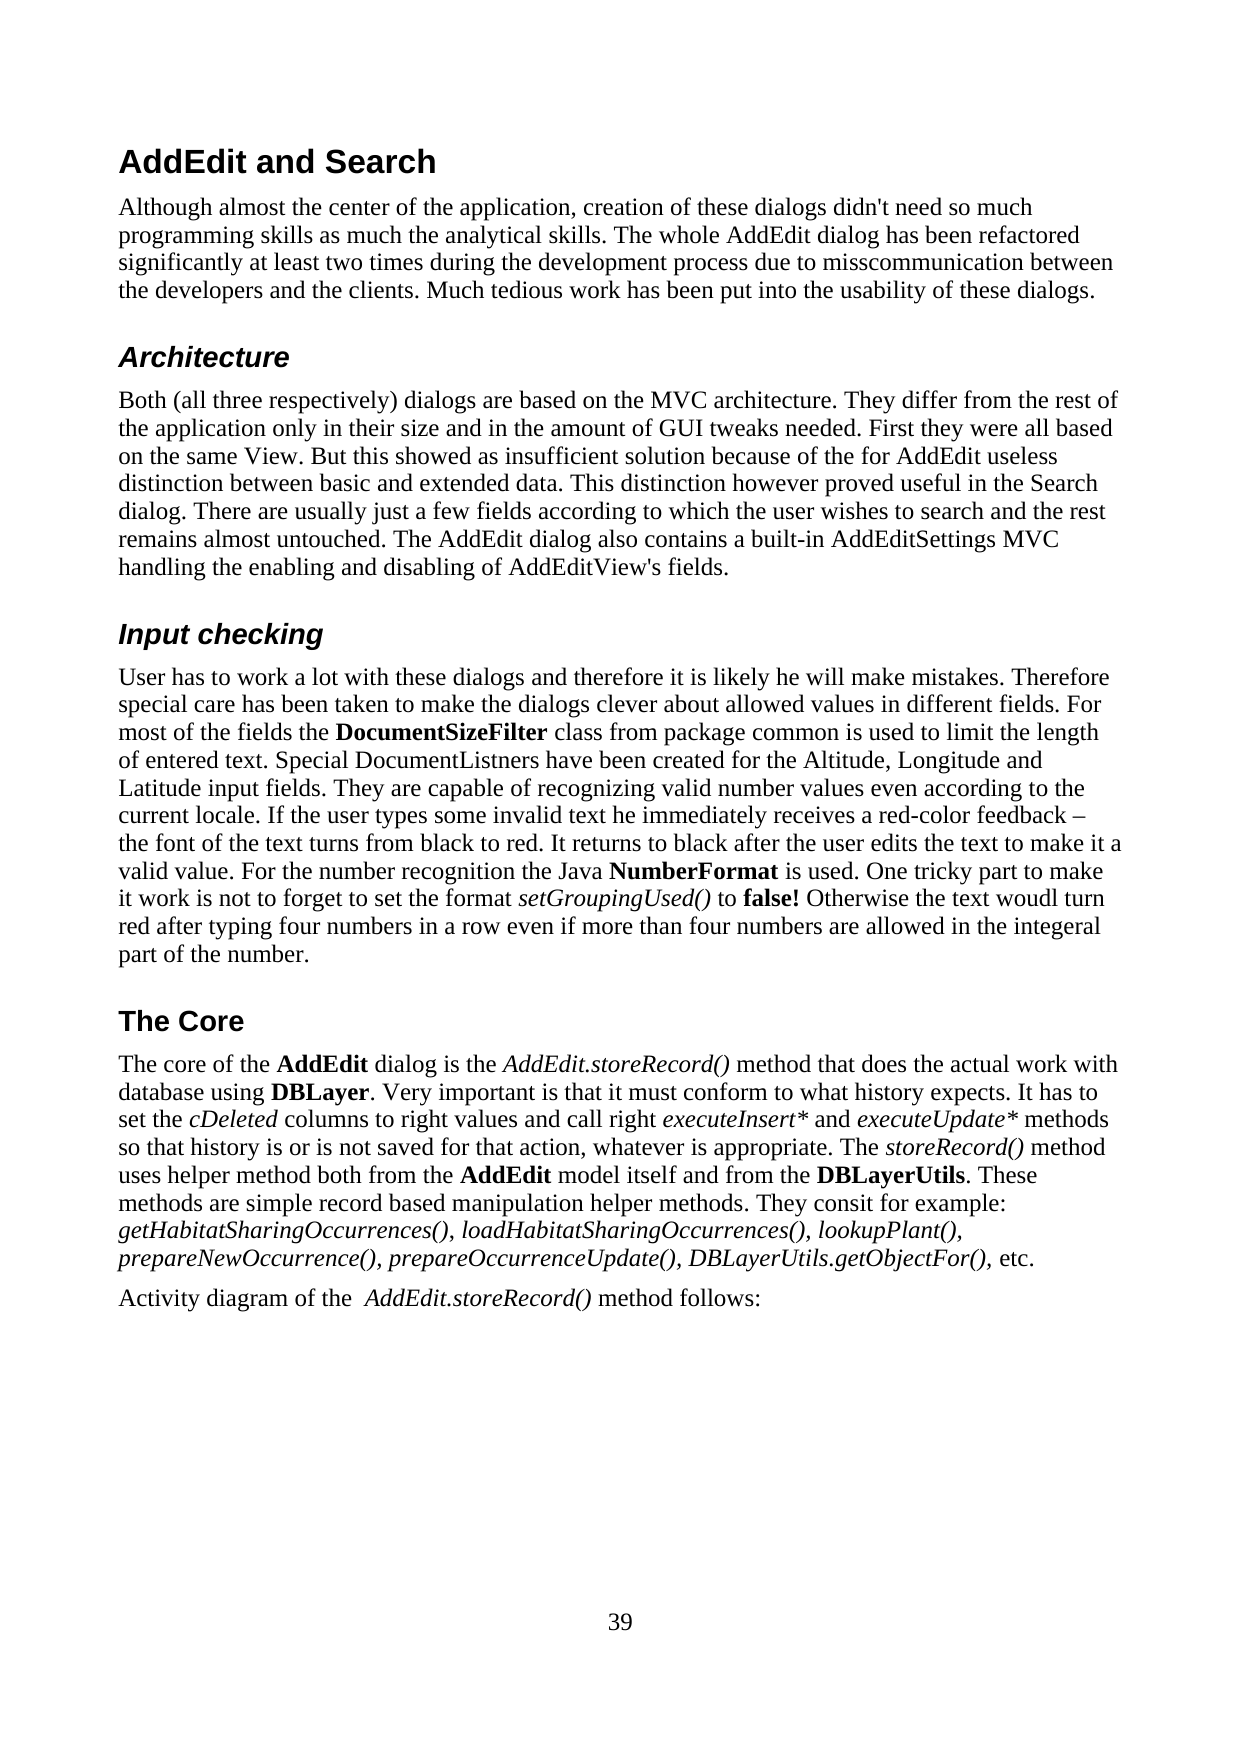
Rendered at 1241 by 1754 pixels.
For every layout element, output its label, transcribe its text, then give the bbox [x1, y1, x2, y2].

text Although almost the center of the application, creation of these dialogs didn't need so much programming skills as much the analytical skills. The whole AddEdit dialog has been refactored significantly at least two times during the development process due to misscommunication between the developers and the clients. Much tedious work has been put into the usability of these dialogs. [118, 193, 1122, 304]
subtitle The Core [118, 1005, 1122, 1038]
subtitle AddEdit and Search [118, 143, 1122, 181]
text Activity diagram of the AddEdit.storeRecord() method follows: [118, 1284, 1122, 1312]
text The core of the AddEdit dialog is the AddEdit.storeRecord() method that does the actual work with database using DBLayer. Very important is that it must conform to what history expects. It has to set the cDeleted columns to right values and call right executeInsert* and executeUpdate* methods so that history is or is not saved for that action, whatever is appropriate. The storeRecord() method uses helper method both from the AddEdit model itself and from the DBLayerUtils. These methods are simple record based manipulation helper methods. They consit for example: getHabitatSharingOccurrences(), loadHabitatSharingOccurrences(), lookupPlant(), prepareNewOccurrence(), prepareOccurrenceUpdate(), DBLayerUtils.getObjectFor(), etc. [118, 1050, 1122, 1272]
text Both (all three respectively) dialogs are based on the MVC architecture. They differ from the rest of the application only in their size and in the amount of GUI tweaks needed. First they were all based on the same View. But this showed as insufficient solution because of the for AddEdit useless distinction between basic and extended data. This distinction however proved useful in the Search dialog. There are usually just a few fields according to which the user wishes to search and the rest remains almost untouched. The AddEdit dialog also contains a built-in AddEditSettings MVC handling the enabling and disabling of AddEditView's fields. [118, 386, 1122, 580]
text User has to work a lot with these dialogs and therefore it is likely he will make mistakes. Therefore special care has been taken to make the dialogs clever about allowed values in different fields. For most of the fields the DocumentSizeFilter class from package common is used to limit the length of entered text. Special DocumentListners have been created for the Altitude, Longitude and Latitude input fields. They are capable of recognizing valid number values even according to the current locale. If the user types some invalid text he immediately receives a red-color feedback – the font of the text turns from black to red. It returns to black after the user edits the text to make it a valid value. For the number recognition the Java NumberFormat is used. One tricky part to make it work is not to forget to set the format setGroupingUsed() to false! Otherwise the text woudl turn red after typing four numbers in a row even if more than four numbers are allowed in the integeral part of the number. [118, 663, 1122, 968]
subtitle Input checking [118, 618, 1122, 650]
subtitle Architecture [118, 341, 1122, 374]
